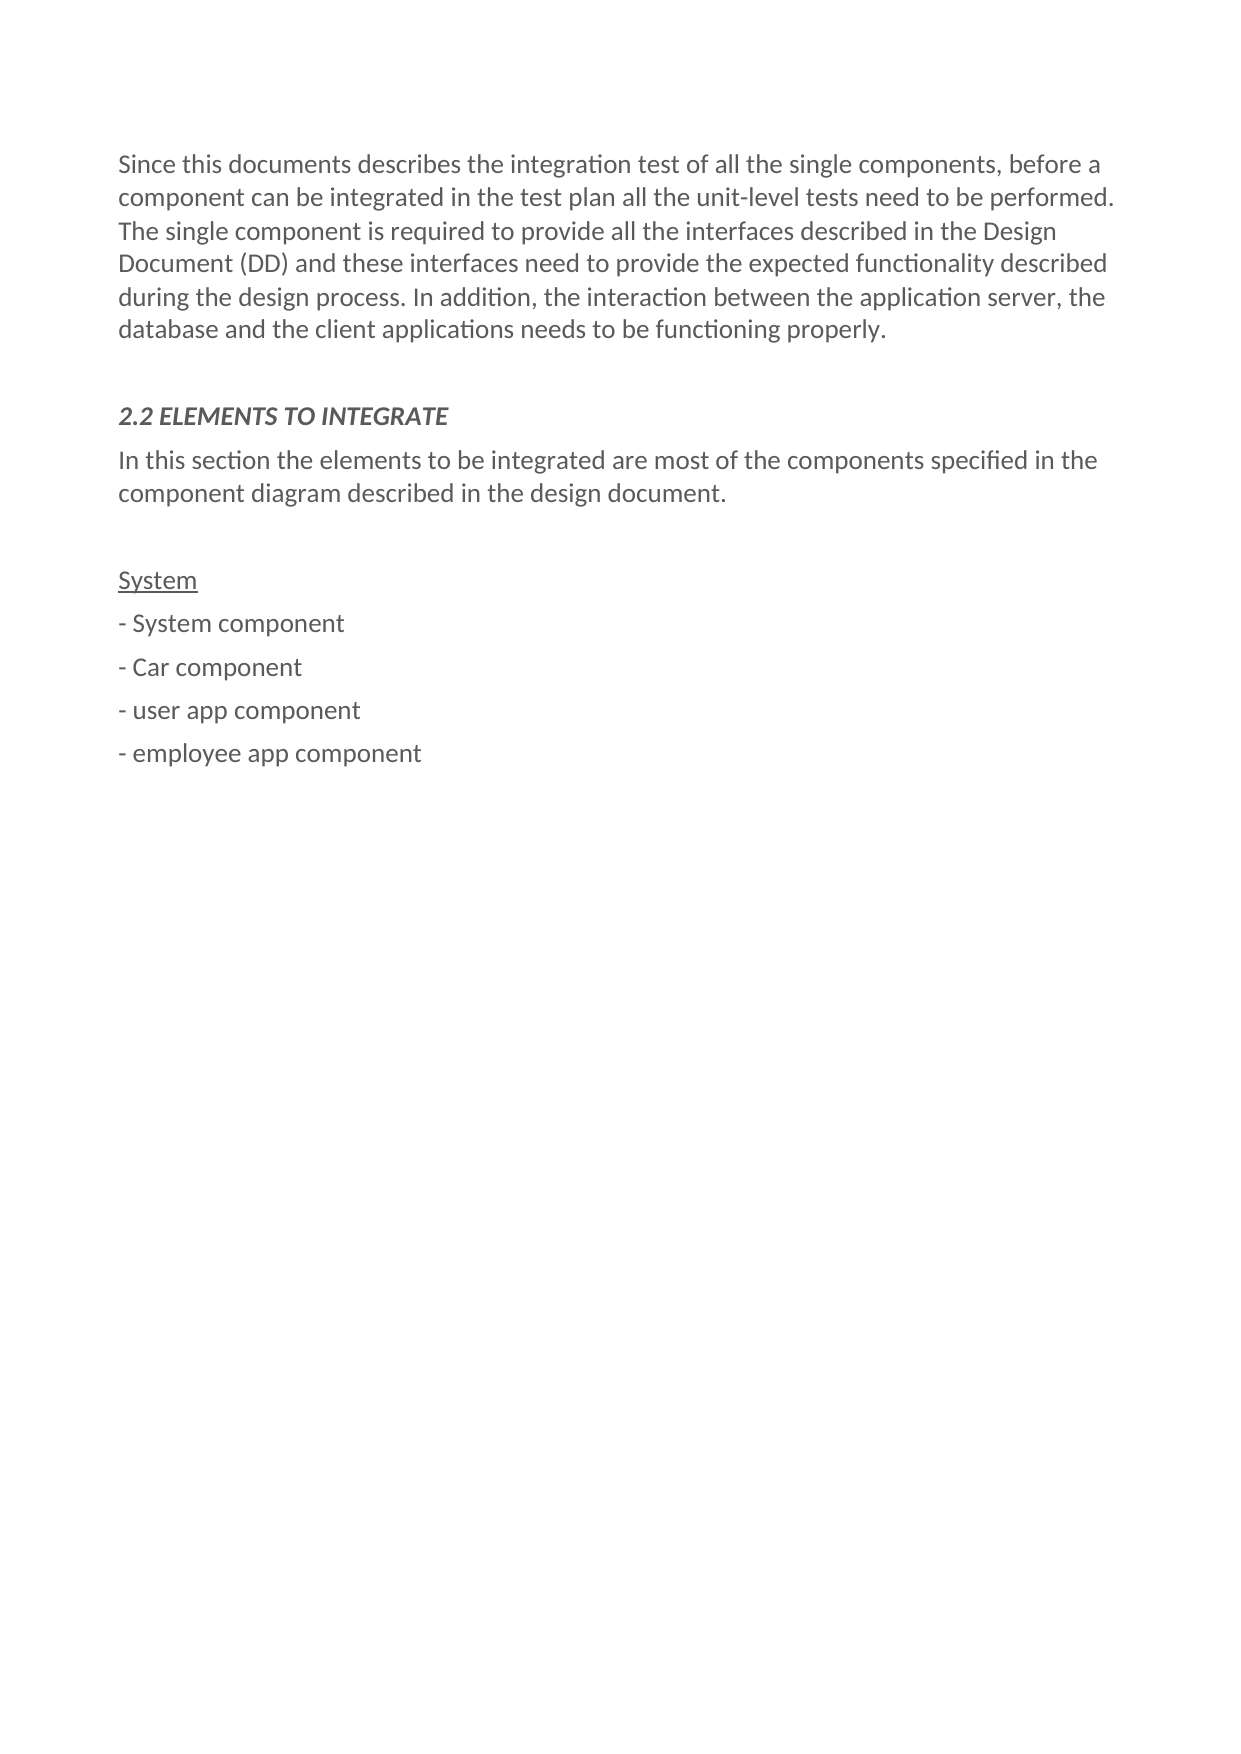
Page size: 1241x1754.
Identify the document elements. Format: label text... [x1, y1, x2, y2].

subtitle - user app component [118, 693, 1122, 726]
subtitle System [118, 563, 1122, 596]
subtitle 2.2 ELEMENTS TO INTEGRATE [118, 399, 1122, 433]
subtitle In this section the elements to be integrated are most of the components specified in the component diagram described in the design document. [118, 443, 1122, 509]
subtitle Since this documents describes the integration test of all the single components, before a component can be integrated in the test plan all the unit-level tests need to be performed. The single component is required to provide all the interfaces described in the Design Document (DD) and these interfaces need to provide the expected functionality described during the design process. In addition, the interaction between the application server, the database and the client applications needs to be functioning properly. [118, 148, 1122, 346]
subtitle - System component [118, 606, 1122, 639]
subtitle - Car component [118, 650, 1122, 683]
subtitle - employee app component [118, 737, 1122, 770]
